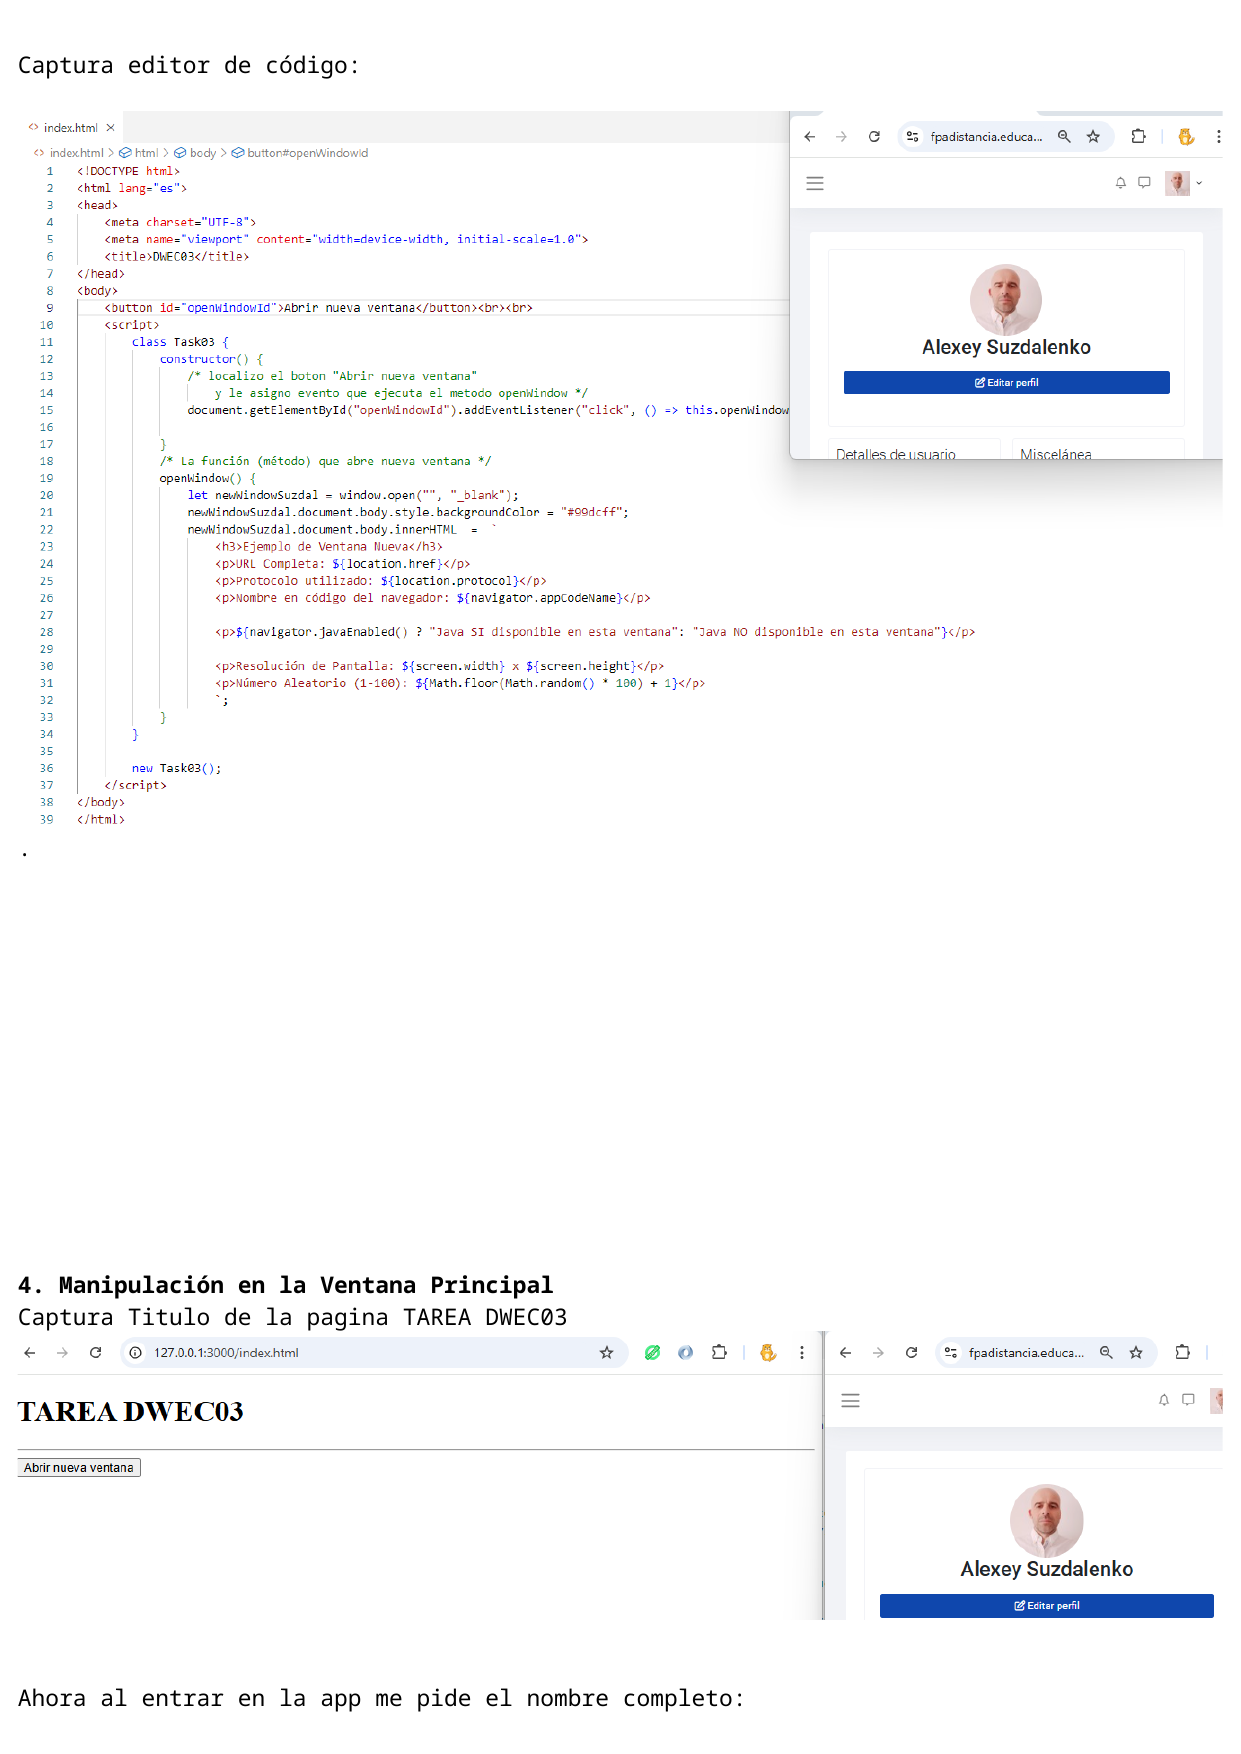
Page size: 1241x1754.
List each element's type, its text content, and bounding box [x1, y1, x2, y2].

text 4. Manipulación en la Ventana Principal [18, 1269, 1222, 1301]
text . [18, 832, 1222, 863]
picture [17, 1331, 1223, 1620]
picture [17, 111, 1223, 832]
text Ahora al entrar en la app me pide el nombre completo: [18, 1682, 1222, 1713]
text Captura editor de código: [18, 49, 1222, 80]
text Captura Titulo de la pagina TAREA DWEC03 [18, 1301, 1222, 1331]
